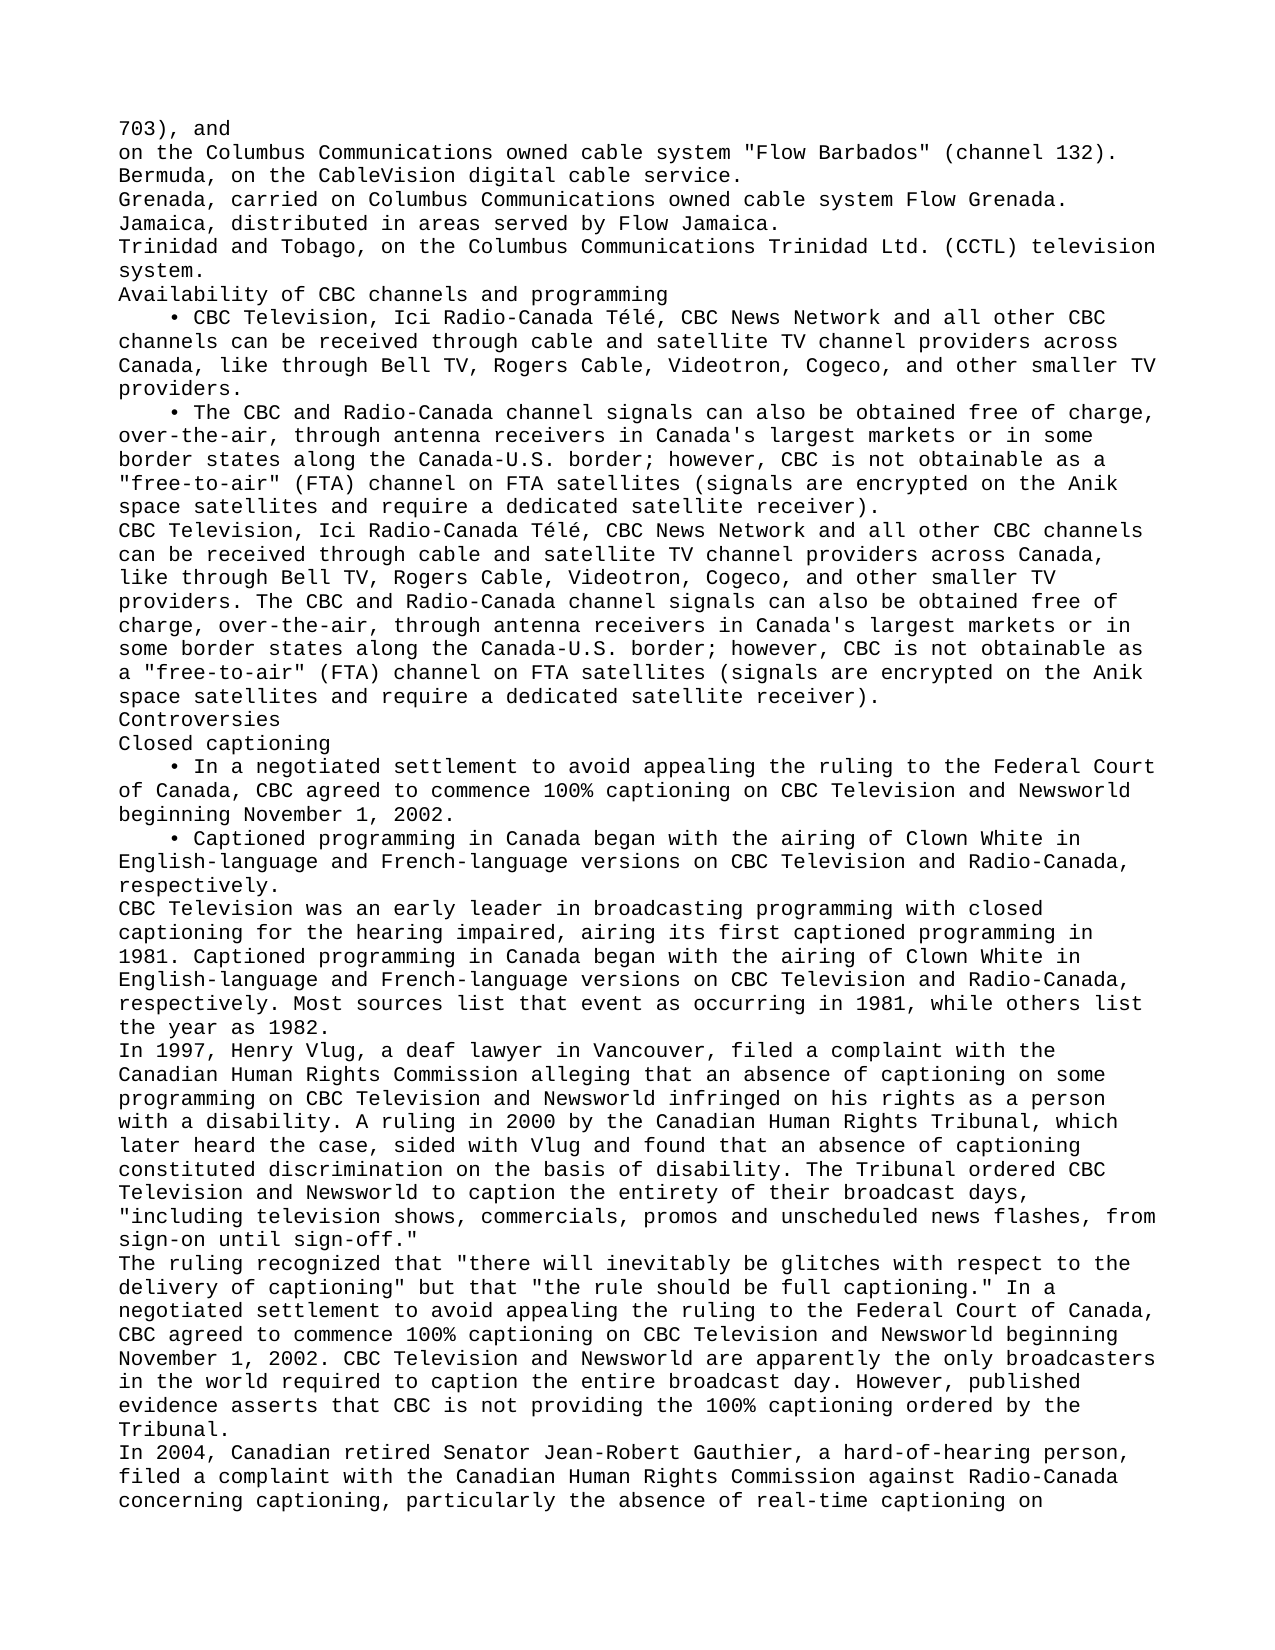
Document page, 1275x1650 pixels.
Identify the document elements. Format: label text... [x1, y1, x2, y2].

text Trinidad and Tobago, on the Columbus Communications Trinidad Ltd. (CCTL) television system. [118, 236, 1157, 284]
text • The CBC and Radio-Canada channel signals can also be obtained free of charge, over-the-air, through antenna receivers in Canada's largest markets or in some border states along the Canada-U.S. border; however, CBC is not obtainable as a "free-to-air" (FTA) channel on FTA satellites (signals are encrypted on the Anik space satellites and require a dedicated satellite receiver). [118, 402, 1157, 520]
text • CBC Television, Ici Radio-Canada Télé, CBC News Network and all other CBC channels can be received through cable and satellite TV channel providers across Canada, like through Bell TV, Rogers Cable, Videotron, Cogeco, and other smaller TV providers. [118, 307, 1157, 402]
text Bermuda, on the CableVision digital cable service. [118, 165, 1157, 189]
text Jamaica, distributed in areas served by Flow Jamaica. [118, 213, 1157, 236]
text on the Columbus Communications owned cable system "Flow Barbados" (channel 132). [118, 142, 1157, 165]
text CBC Television, Ici Radio-Canada Télé, CBC News Network and all other CBC channels can be received through cable and satellite TV channel providers across Canada, like through Bell TV, Rogers Cable, Videotron, Cogeco, and other smaller TV providers. The CBC and Radio-Canada channel signals can also be obtained free of charge, over-the-air, through antenna receivers in Canada's largest markets or in some border states along the Canada-U.S. border; however, CBC is not obtainable as a "free-to-air" (FTA) channel on FTA satellites (signals are encrypted on the Anik space satellites and require a dedicated satellite receiver). [118, 520, 1157, 709]
text CBC Television was an early leader in broadcasting programming with closed captioning for the hearing impaired, airing its first captioned programming in 1981. Captioned programming in Canada began with the airing of Clown White in English-language and French-language versions on CBC Television and Radio-Canada, respectively. Most sources list that event as occurring in 1981, while others list the year as 1982. [118, 898, 1157, 1040]
text Grenada, carried on Columbus Communications owned cable system Flow Grenada. [118, 189, 1157, 213]
text The ruling recognized that "there will inevitably be glitches with respect to the delivery of captioning" but that "the rule should be full captioning." In a negotiated settlement to avoid appealing the ruling to the Federal Court of Canada, CBC agreed to commence 100% captioning on CBC Television and Newsworld beginning November 1, 2002. CBC Television and Newsworld are apparently the only broadcasters in the world required to caption the entire broadcast day. However, published evidence asserts that CBC is not providing the 100% captioning ordered by the Tribunal. [118, 1253, 1157, 1442]
text In 1997, Henry Vlug, a deaf lawyer in Vancouver, filed a complaint with the Canadian Human Rights Commission alleging that an absence of captioning on some programming on CBC Television and Newsworld infringed on his rights as a person with a disability. A ruling in 2000 by the Canadian Human Rights Tribunal, which later heard the case, sided with Vlug and found that an absence of captioning constituted discrimination on the basis of disability. The Tribunal ordered CBC Television and Newsworld to caption the entirety of their broadcast days, "including television shows, commercials, promos and unscheduled news flashes, from sign-on until sign-off." [118, 1040, 1157, 1253]
text Availability of CBC channels and programming [118, 284, 1157, 307]
text • Captioned programming in Canada began with the airing of Clown White in English-language and French-language versions on CBC Television and Radio-Canada, respectively. [118, 827, 1157, 898]
text Controversies [118, 709, 1157, 733]
text 703), and [118, 118, 1157, 142]
text • In a negotiated settlement to avoid appealing the ruling to the Federal Court of Canada, CBC agreed to commence 100% captioning on CBC Television and Newsworld beginning November 1, 2002. [118, 757, 1157, 827]
text In 2004, Canadian retired Senator Jean-Robert Gauthier, a hard-of-hearing person, filed a complaint with the Canadian Human Rights Commission against Radio-Canada concerning captioning, particularly the absence of real-time captioning on [118, 1442, 1157, 1513]
text Closed captioning [118, 733, 1157, 757]
